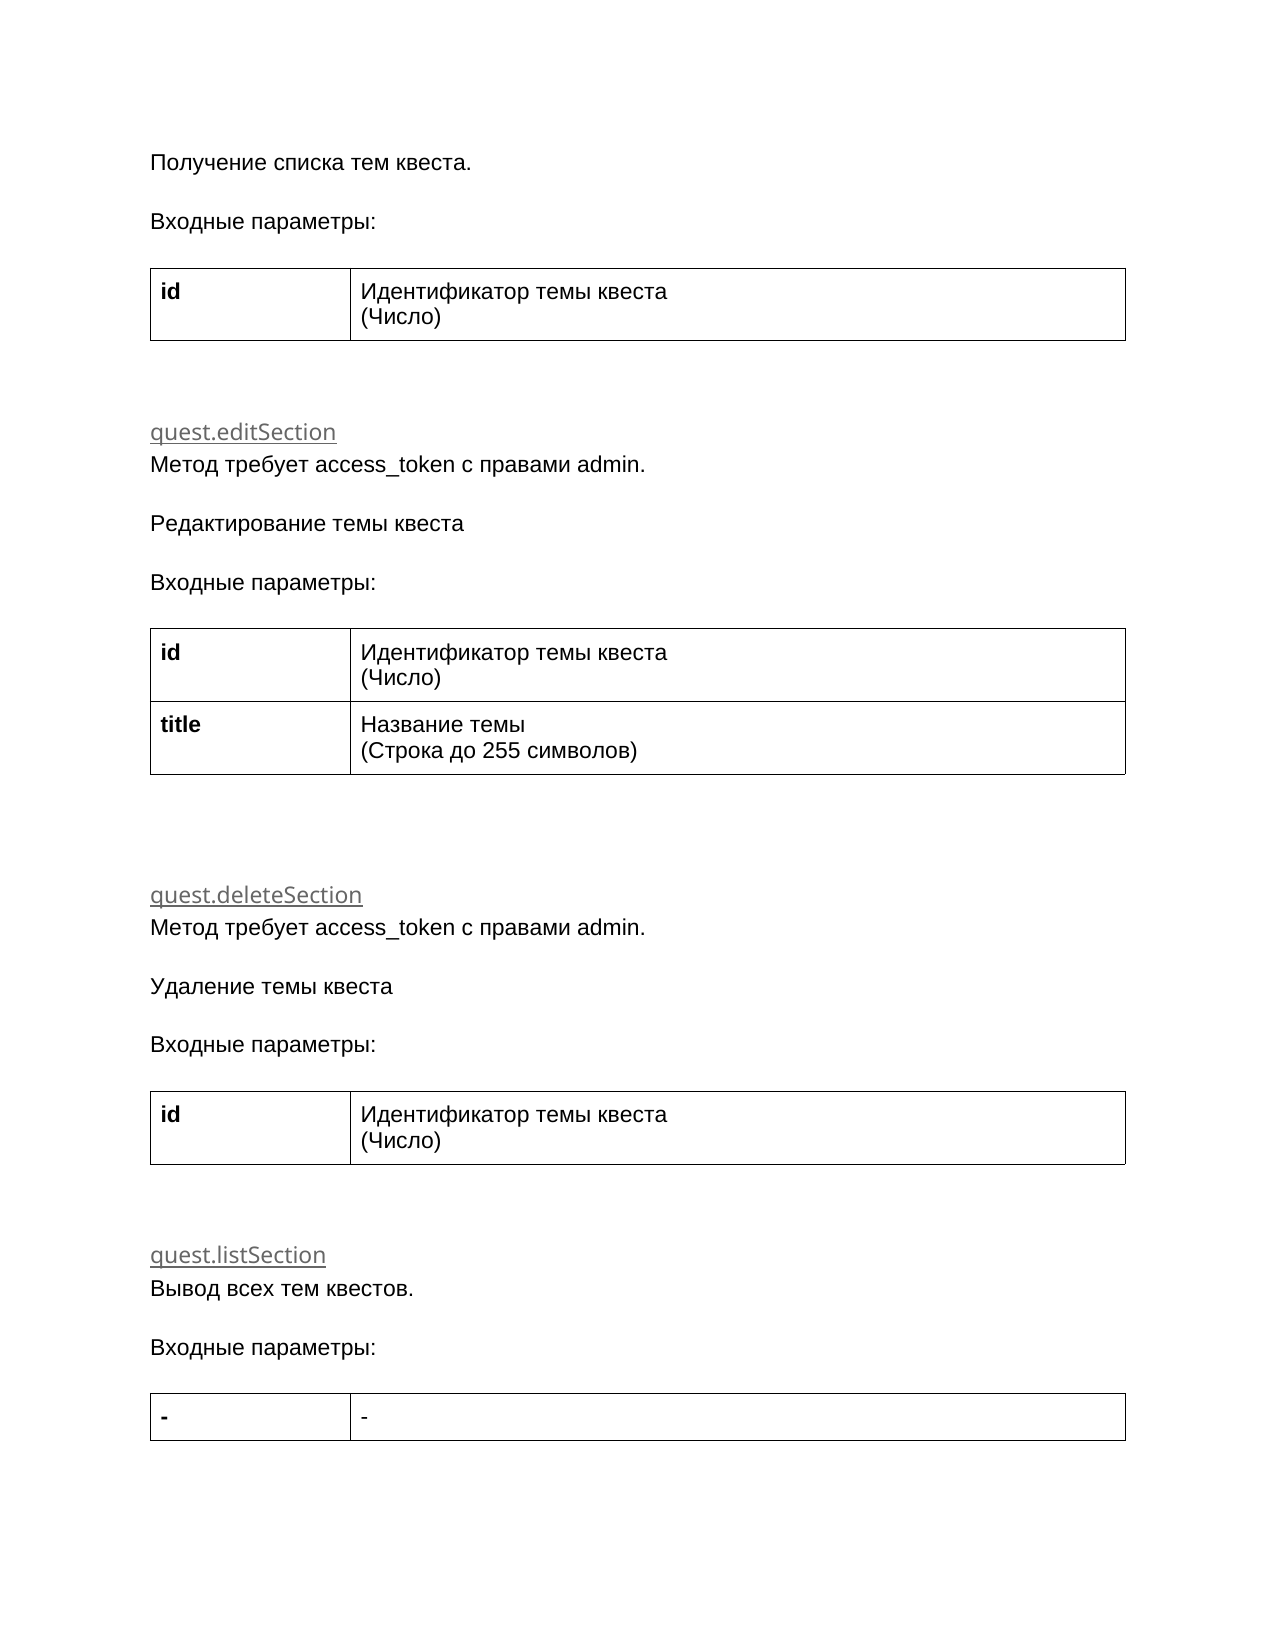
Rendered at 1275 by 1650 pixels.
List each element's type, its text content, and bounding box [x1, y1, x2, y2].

text Входные параметры: [150, 569, 1125, 595]
text Метод требует access_token с правами admin. [150, 915, 1125, 940]
table_header id [151, 1092, 350, 1163]
table_cell Название темы (Строка до 255 символов) [351, 702, 1125, 773]
table_header Идентификатор темы квеста (Число) [351, 629, 1125, 701]
text Получение списка тем квеста. [150, 150, 1125, 176]
text Входные параметры: [150, 1334, 1125, 1360]
subtitle quest.listSection [150, 1239, 1125, 1271]
text Вывод всех тем квестов. [150, 1275, 1125, 1301]
subtitle quest.deleteSection [150, 879, 1125, 910]
text Редактирование темы квеста [150, 511, 1125, 536]
table_header - [151, 1394, 350, 1440]
text Входные параметры: [150, 209, 1125, 234]
text Метод требует access_token с правами admin. [150, 452, 1125, 478]
text Удаление темы квеста [150, 973, 1125, 999]
table_cell title [151, 702, 350, 773]
table_header id [151, 269, 350, 340]
table_header Идентификатор темы квеста (Число) [351, 269, 1125, 340]
text Входные параметры: [150, 1032, 1125, 1058]
table_header - [351, 1394, 1125, 1440]
subtitle quest.editSection [150, 416, 1125, 447]
table_header id [151, 629, 350, 701]
table_header Идентификатор темы квеста (Число) [351, 1092, 1125, 1163]
